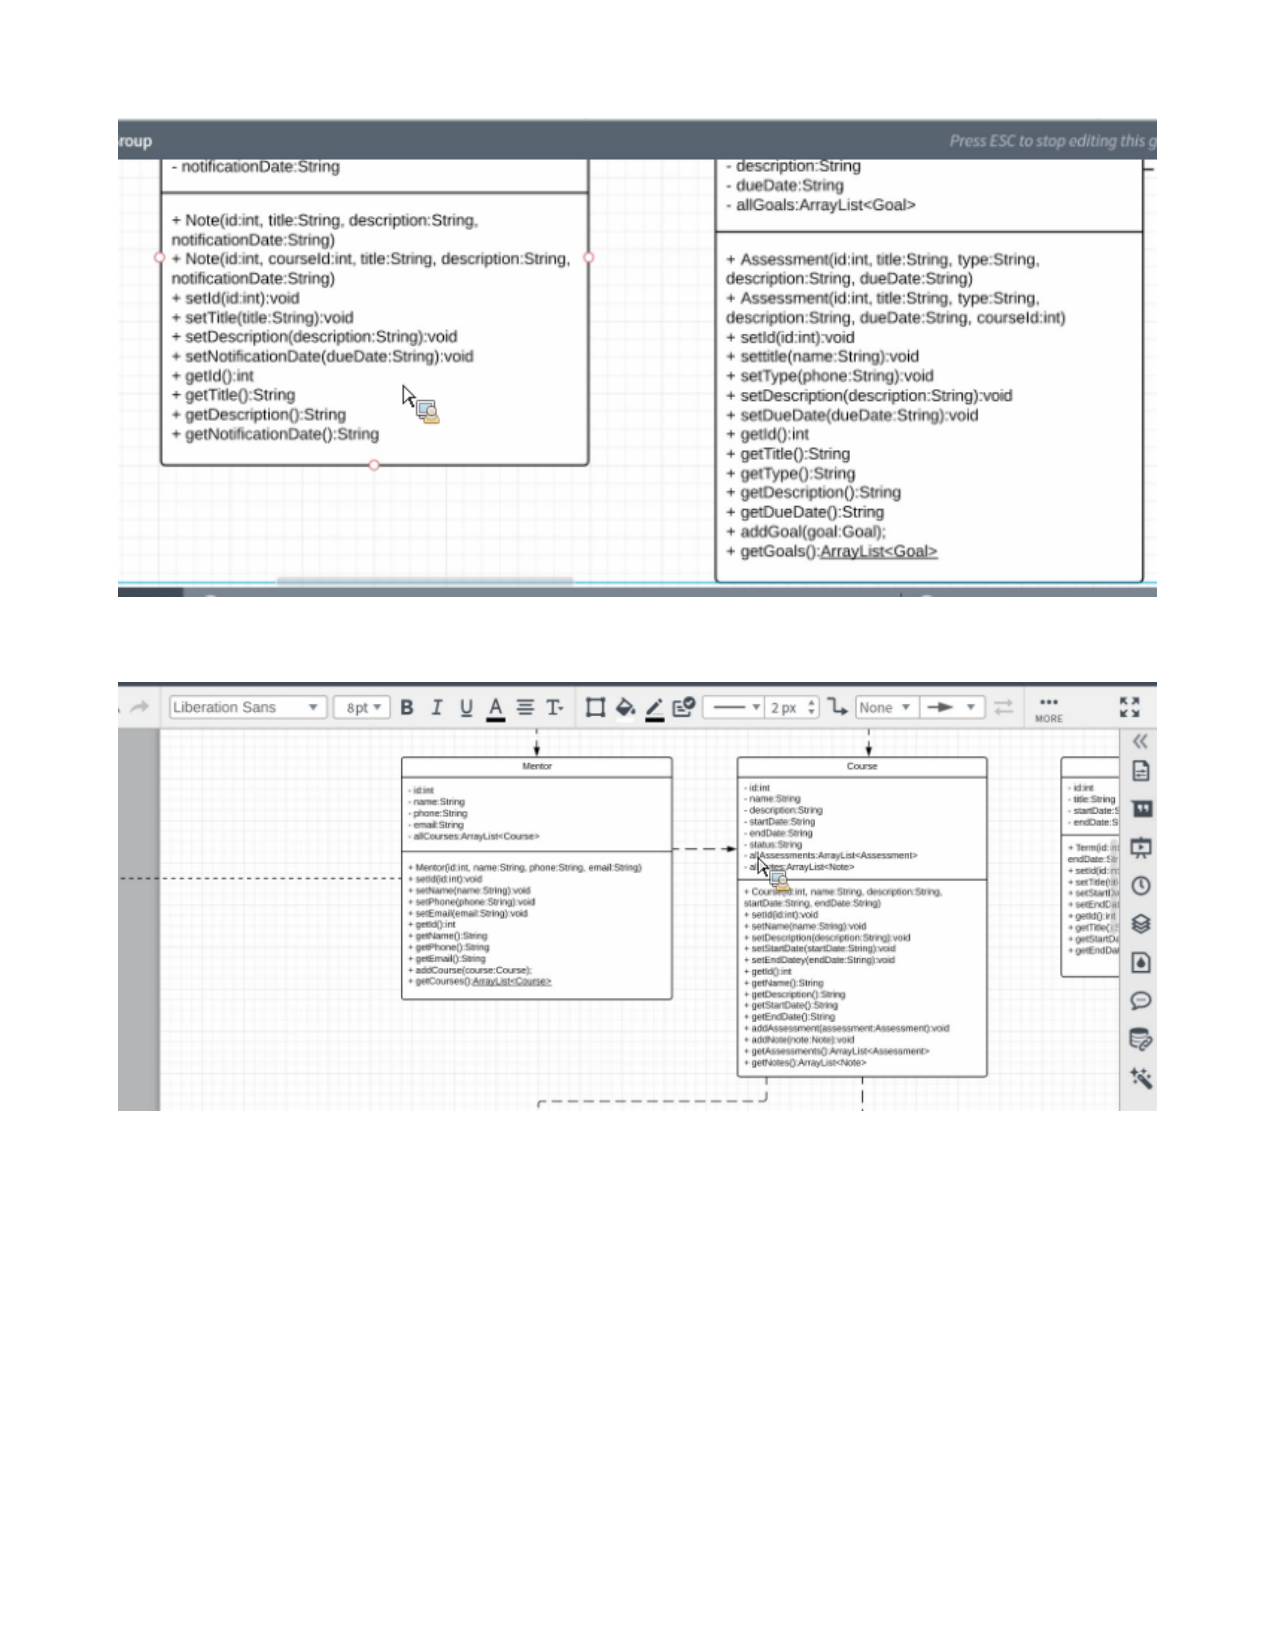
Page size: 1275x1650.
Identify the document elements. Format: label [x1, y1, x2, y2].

picture [118, 682, 1157, 1111]
picture [118, 118, 1157, 597]
